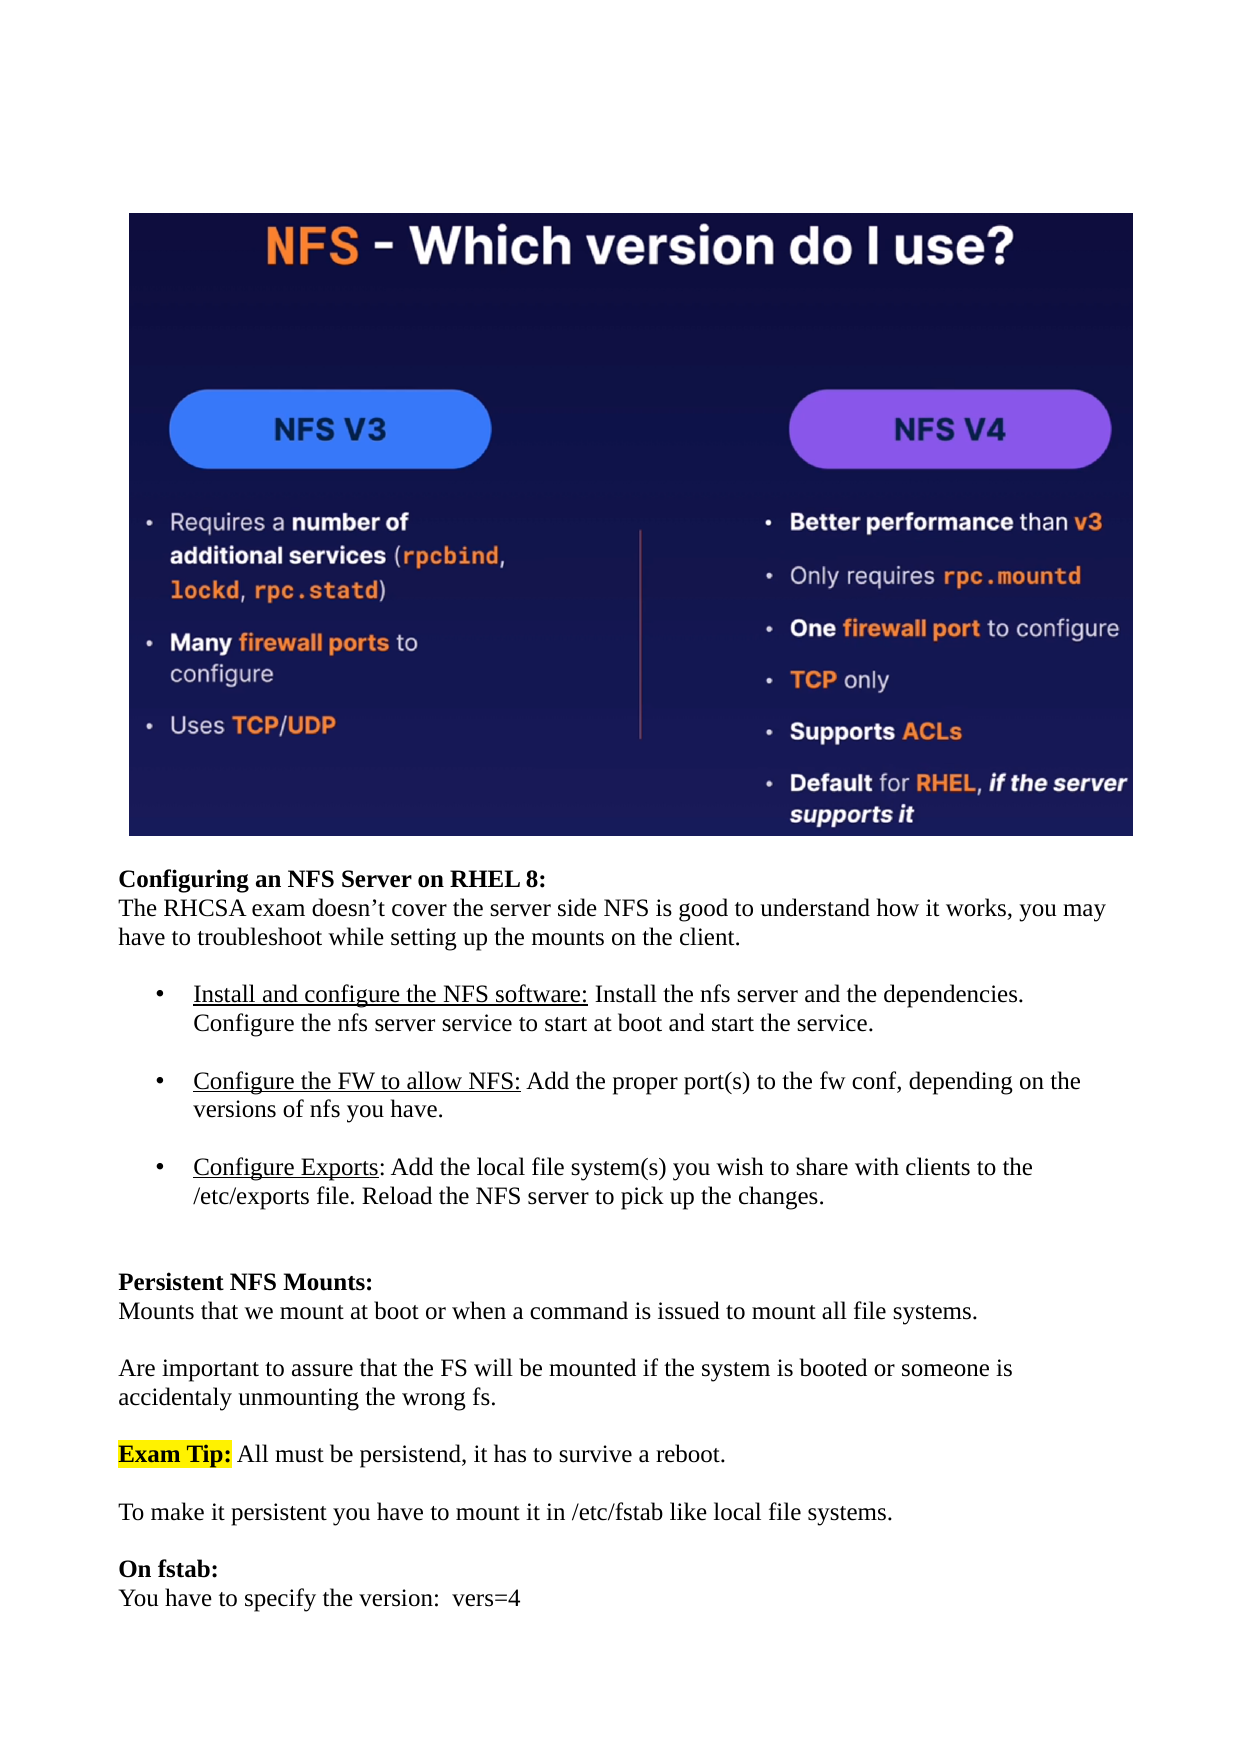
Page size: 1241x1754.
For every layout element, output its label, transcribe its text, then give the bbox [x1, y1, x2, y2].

list Configure the FW to allow NFS: Add the proper port(s) to the fw conf, depending on the versions of nfs you have. [156, 1066, 1122, 1123]
list Configure Exports: Add the local file system(s) you wish to share with clients to the /etc/exports file. Reload the NFS server to pick up the changes. [156, 1152, 1122, 1209]
text Exam Tip: All must be persistend, it has to survive a reboot. [118, 1439, 1122, 1468]
picture [129, 213, 1133, 836]
text On fstab: [118, 1554, 1122, 1583]
text Are important to assure that the FS will be mounted if the system is booted or someone is accidentaly unmounting the wrong fs. [118, 1353, 1122, 1411]
text Mounts that we mount at boot or when a command is issued to mount all file systems. [118, 1296, 1122, 1324]
text Persistent NFS Mounts: [118, 1267, 1122, 1296]
text To make it persistent you have to mount it in /etc/fstab like local file systems. [118, 1497, 1122, 1526]
text The RHCSA exam doesn’t cover the server side NFS is good to understand how it works, you may have to troubleshoot while setting up the mounts on the client. [118, 893, 1122, 951]
list Install and configure the NFS software: Install the nfs server and the dependencies. Configure the nfs server service to start at boot and start the service. [156, 979, 1122, 1037]
text Configuring an NFS Server on RHEL 8: [118, 864, 1122, 893]
text You have to specify the version: vers=4 [118, 1583, 1122, 1612]
